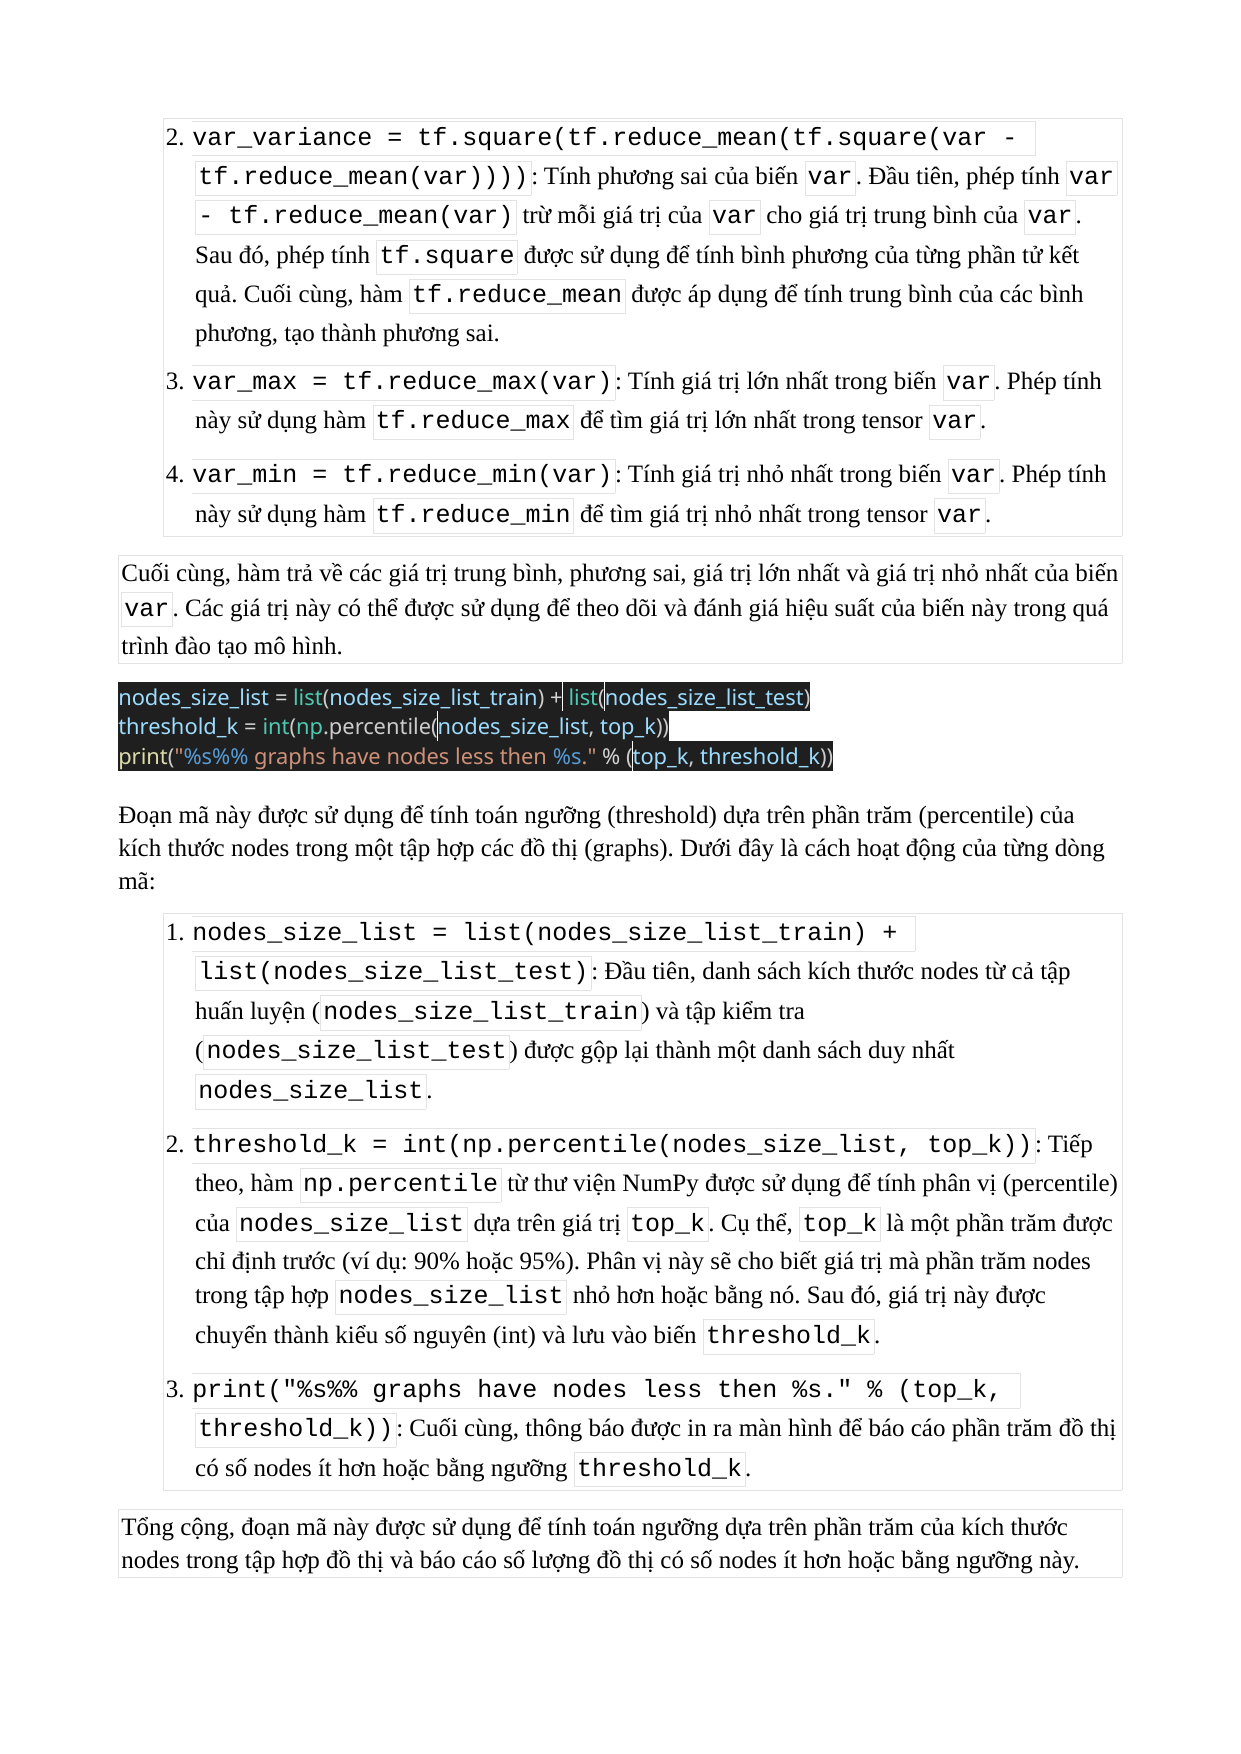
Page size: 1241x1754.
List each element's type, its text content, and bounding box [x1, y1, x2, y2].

list threshold_k = int(np.percentile(nodes_size_list, top_k)): Tiếp theo, hàm np.percentile từ thư viện NumPy được sử dụng để tính phân vị (percentile) của nodes_size_list dựa trên giá trị top_k. Cụ thể, top_k là một phần trăm được chỉ định trước (ví dụ: 90% hoặc 95%). Phân vị này sẽ cho biết giá trị mà phần trăm nodes trong tập hợp nodes_size_list nhỏ hơn hoặc bằng nó. Sau đó, giá trị này được chuyển thành kiểu số nguyên (int) và lưu vào biến threshold_k. [164, 1125, 1122, 1354]
text Tổng cộng, đoạn mã này được sử dụng để tính toán ngưỡng dựa trên phần trăm của kích thước nodes trong tập hợp đồ thị và báo cáo số lượng đồ thị có số nodes ít hơn hoặc bằng ngưỡng này. [119, 1510, 1122, 1577]
list nodes_size_list = list(nodes_size_list_train) + list(nodes_size_list_test): Đầu tiên, danh sách kích thước nodes từ cả tập huấn luyện (nodes_size_list_train) và tập kiểm tra (nodes_size_list_test) được gộp lại thành một danh sách duy nhất nodes_size_list. [164, 914, 1122, 1109]
list var_variance = tf.square(tf.reduce_mean(tf.square(var - tf.reduce_mean(var)))): Tính phương sai của biến var. Đầu tiên, phép tính var - tf.reduce_mean(var) trừ mỗi giá trị của var cho giá trị trung bình của var. Sau đó, phép tính tf.square được sử dụng để tính bình phương của từng phần tử kết quả. Cuối cùng, hàm tf.reduce_mean được áp dụng để tính trung bình của các bình phương, tạo thành phương sai. [164, 119, 1122, 346]
list var_min = tf.reduce_min(var): Tính giá trị nhỏ nhất trong biến var. Phép tính này sử dụng hàm tf.reduce_min để tìm giá trị nhỏ nhất trong tensor var. [164, 456, 1122, 536]
text Cuối cùng, hàm trả về các giá trị trung bình, phương sai, giá trị lớn nhất và giá trị nhỏ nhất của biến var. Các giá trị này có thể được sử dụng để theo dõi và đánh giá hiệu suất của biến này trong quá trình đào tạo mô hình. [119, 556, 1122, 663]
text Đoạn mã này được sử dụng để tính toán ngưỡng (threshold) dựa trên phần trăm (percentile) của kích thước nodes trong một tập hợp các đồ thị (graphs). Dưới đây là cách hoạt động của từng dòng mã: [118, 800, 1122, 894]
text threshold_k = int(np.percentile(nodes_size_list, top_k)) [118, 711, 1122, 741]
text nodes_size_list = list(nodes_size_list_train) + list(nodes_size_list_test) [118, 682, 1122, 711]
text print("%s%% graphs have nodes less then %s." % (top_k, threshold_k)) [118, 741, 1122, 771]
list print("%s%% graphs have nodes less then %s." % (top_k, threshold_k)): Cuối cùng, thông báo được in ra màn hình để báo cáo phần trăm đồ thị có số nodes ít hơn hoặc bằng ngưỡng threshold_k. [164, 1370, 1122, 1490]
list var_max = tf.reduce_max(var): Tính giá trị lớn nhất trong biến var. Phép tính này sử dụng hàm tf.reduce_max để tìm giá trị lớn nhất trong tensor var. [164, 362, 1122, 439]
